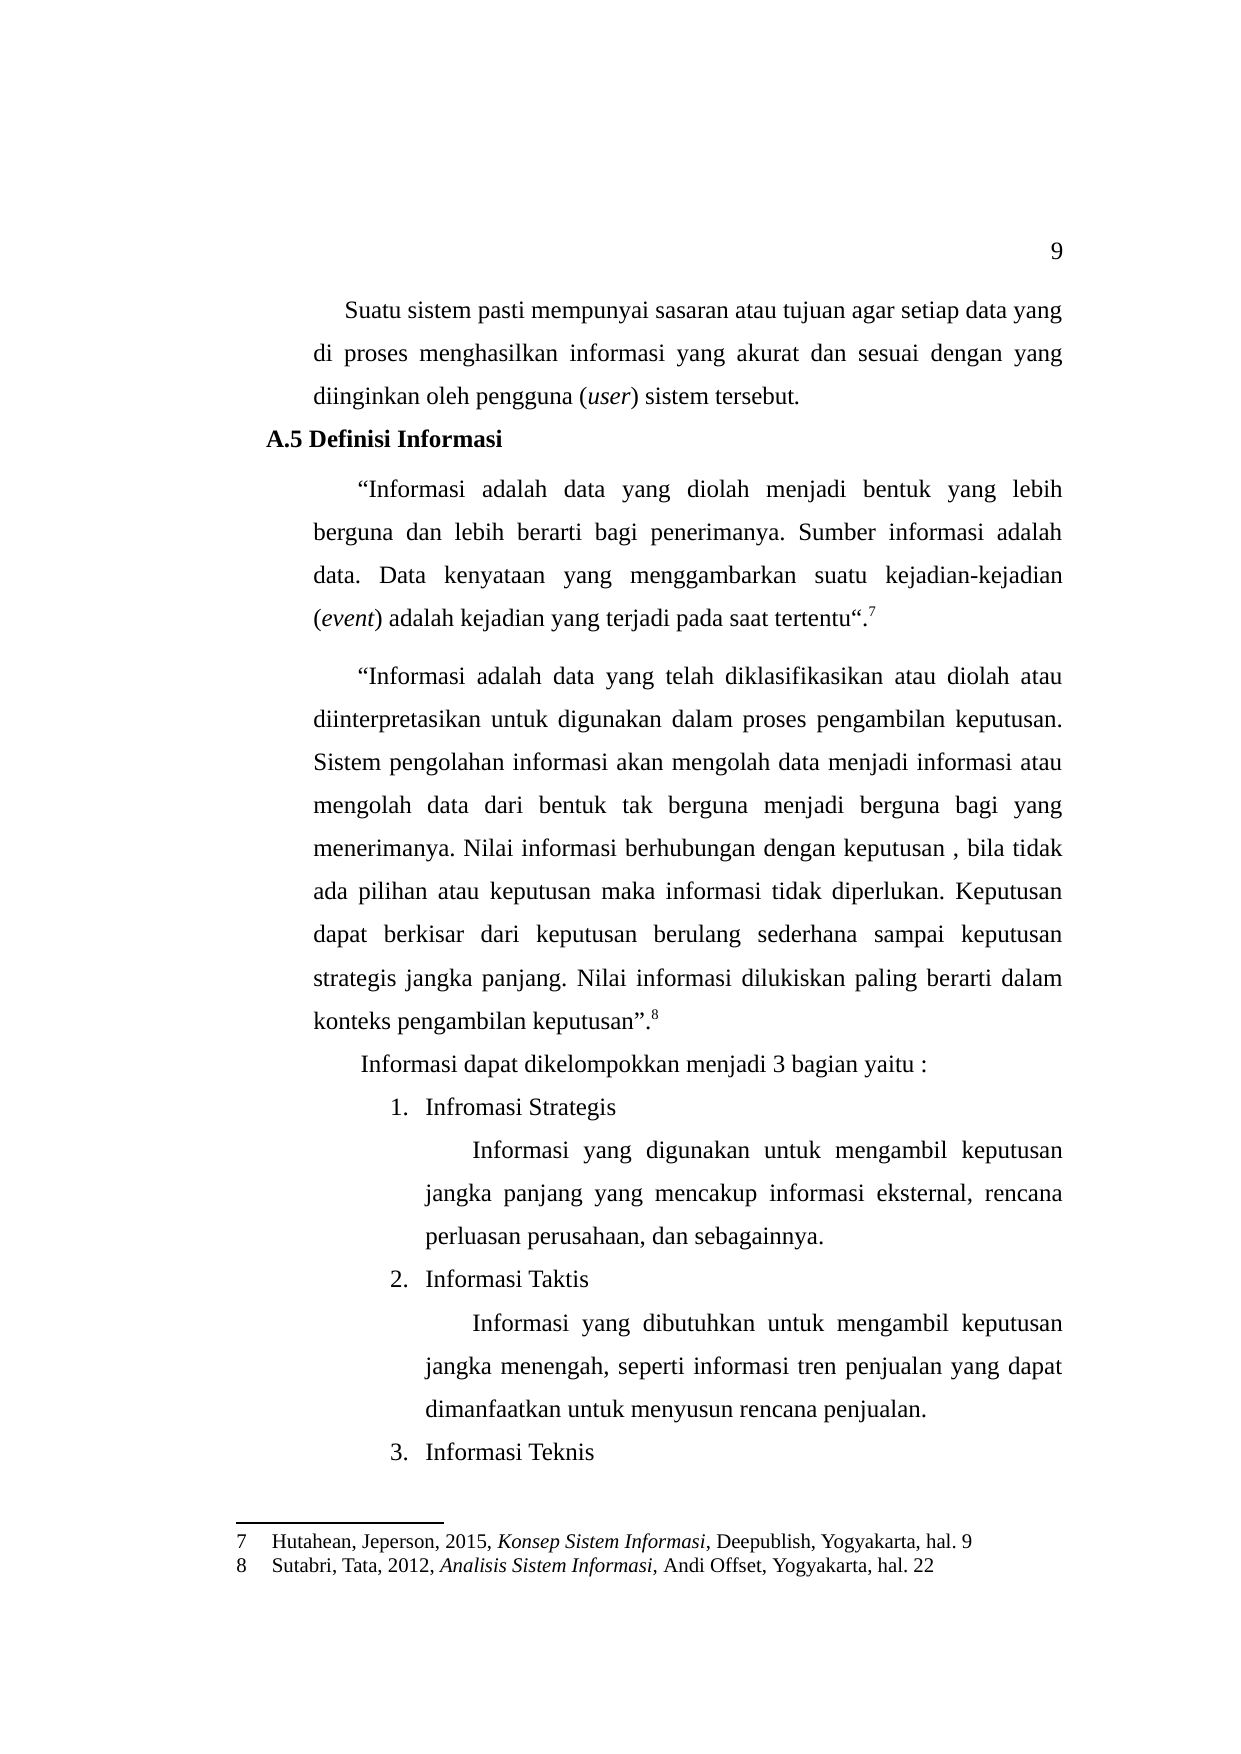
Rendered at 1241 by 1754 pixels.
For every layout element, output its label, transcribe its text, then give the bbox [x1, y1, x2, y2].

list Informasi yang dibutuhkan untuk mengambil keputusan jangka menengah, seperti informasi tren penjualan yang dapat dimanfaatkan untuk menyusun rencana penjualan. [425, 1308, 1063, 1423]
text Hutahean, Jeperson, 2015, Konsep Sistem Informasi, Deepublish, Yogyakarta, hal. 9 [236, 1529, 1063, 1553]
list Informasi Teknis [390, 1437, 1063, 1466]
list Informasi Taktis [390, 1264, 1063, 1293]
text Informasi dapat dikelompokkan menjadi 3 bagian yaitu : [313, 1049, 1063, 1078]
list Informasi yang digunakan untuk mengambil keputusan jangka panjang yang mencakup informasi eksternal, rencana perluasan perusahaan, dan sebagainnya. [425, 1135, 1063, 1250]
list Infromasi Strategis [390, 1092, 1063, 1121]
text A.5 Definisi Informasi [266, 424, 1063, 453]
text “Informasi adalah data yang diolah menjadi bentuk yang lebih berguna dan lebih berarti bagi penerimanya. Sumber informasi adalah data. Data kenyataan yang menggambarkan suatu kejadian-kejadian (event) adalah kejadian yang terjadi pada saat tertentu“. [313, 474, 1063, 632]
text Suatu sistem pasti mempunyai sasaran atau tujuan agar setiap data yang di proses menghasilkan informasi yang akurat dan sesuai dengan yang diinginkan oleh pengguna (user) sistem tersebut. [313, 295, 1063, 410]
text “Informasi adalah data yang telah diklasifikasikan atau diolah atau diinterpretasikan untuk digunakan dalam proses pengambilan keputusan. Sistem pengolahan informasi akan mengolah data menjadi informasi atau mengolah data dari bentuk tak berguna menjadi berguna bagi yang menerimanya. Nilai informasi berhubungan dengan keputusan , bila tidak ada pilihan atau keputusan maka informasi tidak diperlukan. Keputusan dapat berkisar dari keputusan berulang sederhana sampai keputusan strategis jangka panjang. Nilai informasi dilukiskan paling berarti dalam konteks pengambilan keputusan”. [313, 661, 1063, 1034]
text Sutabri, Tata, 2012, Analisis Sistem Informasi, Andi Offset, Yogyakarta, hal. 22 [236, 1553, 1063, 1577]
